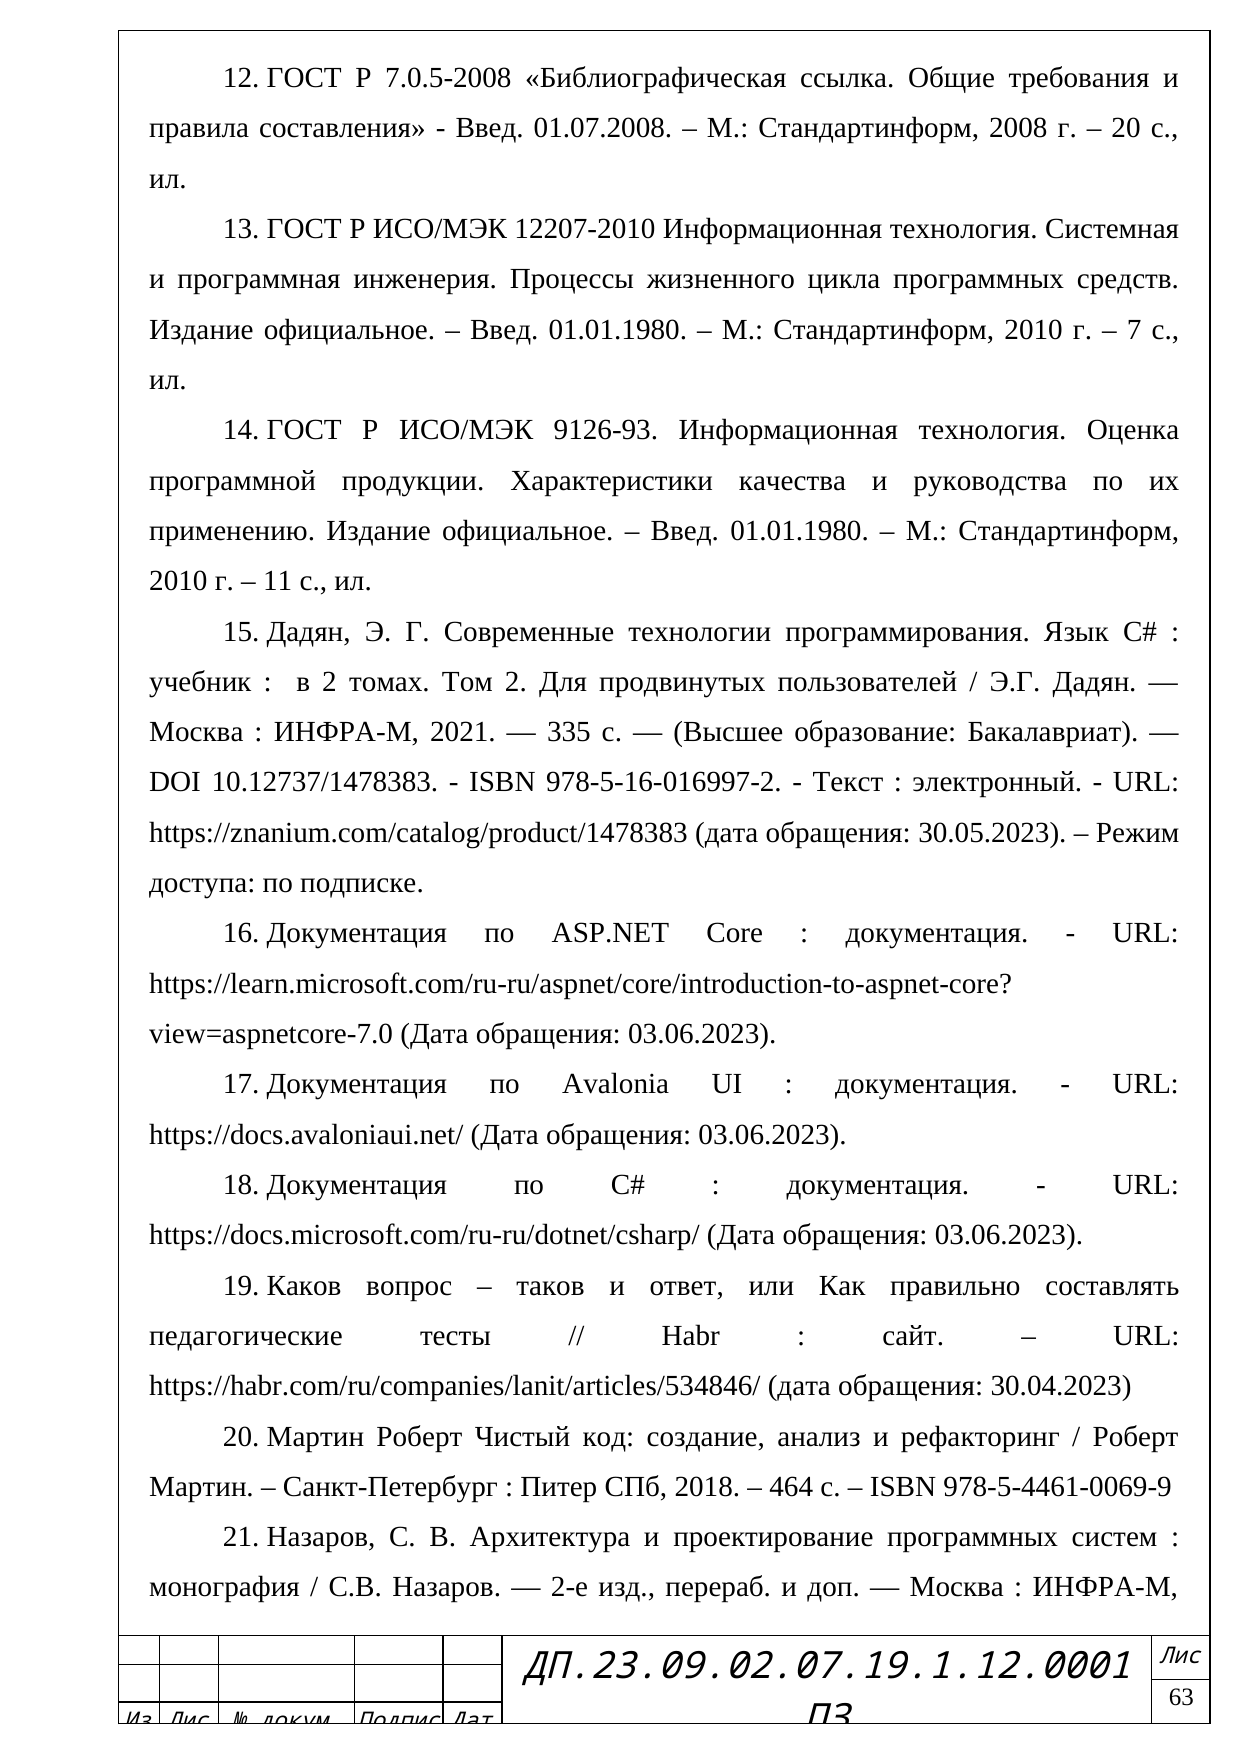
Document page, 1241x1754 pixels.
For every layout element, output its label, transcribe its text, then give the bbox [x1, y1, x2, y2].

list Документация по ASP.NET Core : документация. - URL: https://learn.microsoft.com/ru-ru/aspnet/core/introduction-to-aspnet-core?view=aspnetcore-7.0 (Дата обращения: 03.06.2023). [149, 916, 1180, 1050]
list Документация по C# : документация. - URL: https://docs.microsoft.com/ru-ru/dotnet/csharp/ (Дата обращения: 03.06.2023). [149, 1167, 1180, 1251]
list Дадян, Э. Г. Современные технологии программирования. Язык С# : учебник : в 2 томах. Том 2. Для продвинутых пользователей / Э.Г. Дадян. — Москва : ИНФРА-М, 2021. — 335 с. — (Высшее образование: Бакалавриат). — DOI 10.12737/1478383. - ISBN 978-5-16-016997-2. - Текст : электронный. - URL: https://znanium.com/catalog/product/1478383 (дата обращения: 30.05.2023). – Режим доступа: по подписке. [149, 614, 1180, 899]
list ГОСТ Р ИСО/МЭК 12207-2010 Информационная технология. Системная и программная инженерия. Процессы жизненного цикла программных средств. Издание официальное. – Введ. 01.01.1980. – М.: Стандартинформ, 2010 г. – 7 с., ил. [149, 211, 1180, 396]
list ГОСТ Р 7.0.5-2008 «Библиографическая ссылка. Общие требования и правила составления» - Введ. 01.07.2008. – М.: Стандартинформ, 2008 г. – 20 с., ил. [149, 60, 1180, 194]
list Документация по Avalonia UI : документация. - URL: https://docs.avaloniaui.net/ (Дата обращения: 03.06.2023). [149, 1066, 1180, 1150]
list Назаров, С. В. Архитектура и проектирование программных систем : монография / С.В. Назаров. — 2-е изд., перераб. и доп. — Москва : ИНФРА-М, [149, 1519, 1180, 1603]
list Мартин Роберт Чистый код: создание, анализ и рефакторинг / Роберт Мартин. – Санкт-Петербург : Питер СПб, 2018. – 464 с. – ISBN 978-5-4461-0069-9 [149, 1419, 1180, 1502]
list Каков вопрос – таков и ответ, или Как правильно составлять педагогические тесты // Habr : сайт. – URL: https://habr.com/ru/companies/lanit/articles/534846/ (дата обращения: 30.04.2023) [149, 1268, 1180, 1402]
list ГОСТ Р ИСО/МЭК 9126-93. Информационная технология. Оценка программной продукции. Характеристики качества и руководства по их применению. Издание официальное. – Введ. 01.01.1980. – М.: Стандартинформ, 2010 г. – 11 с., ил. [149, 412, 1180, 597]
